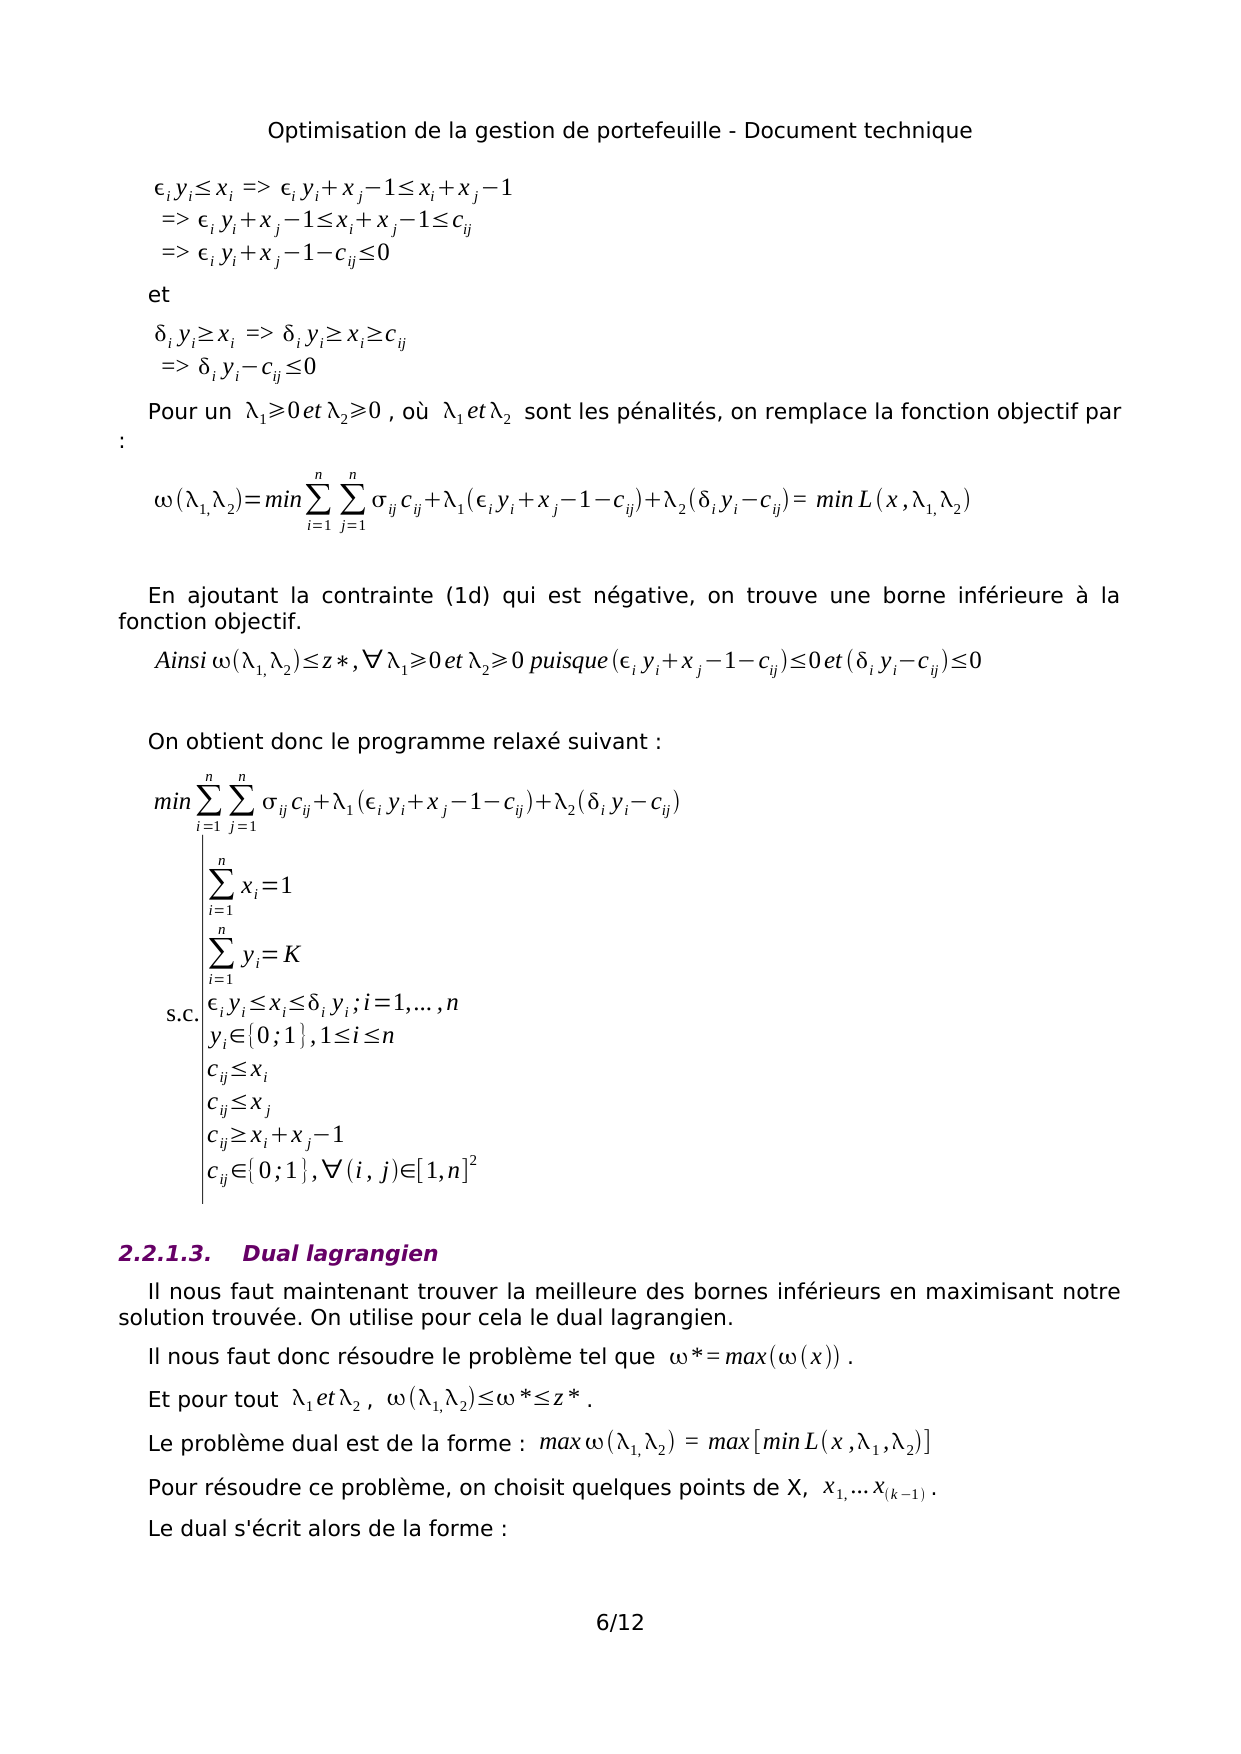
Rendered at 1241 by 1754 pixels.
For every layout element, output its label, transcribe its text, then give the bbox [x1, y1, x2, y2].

text et [118, 282, 1122, 307]
text Et pour tout , . [118, 1384, 1122, 1415]
text Pour résoudre ce problème, on choisit quelques points de X, . [118, 1472, 1122, 1503]
text Le problème dual est de la forme : [118, 1428, 1122, 1459]
text En ajoutant la contrainte (1d) qui est négative, on trouve une borne inférieure à la fonction objectif. [118, 584, 1122, 635]
text Pour un , où sont les pénalités, on remplace la fonction objectif par : [118, 396, 1122, 453]
text On obtient donc le programme relaxé suivant : [118, 729, 1122, 754]
text Il nous faut donc résoudre le problème tel que . [118, 1343, 1122, 1371]
text Le dual s'écrit alors de la forme : [118, 1516, 1122, 1541]
text Il nous faut maintenant trouver la meilleure des bornes inférieurs en maximisant notre solution trouvée. On utilise pour cela le dual lagrangien. [118, 1279, 1122, 1330]
subtitle Dual lagrangien [118, 1241, 1122, 1267]
